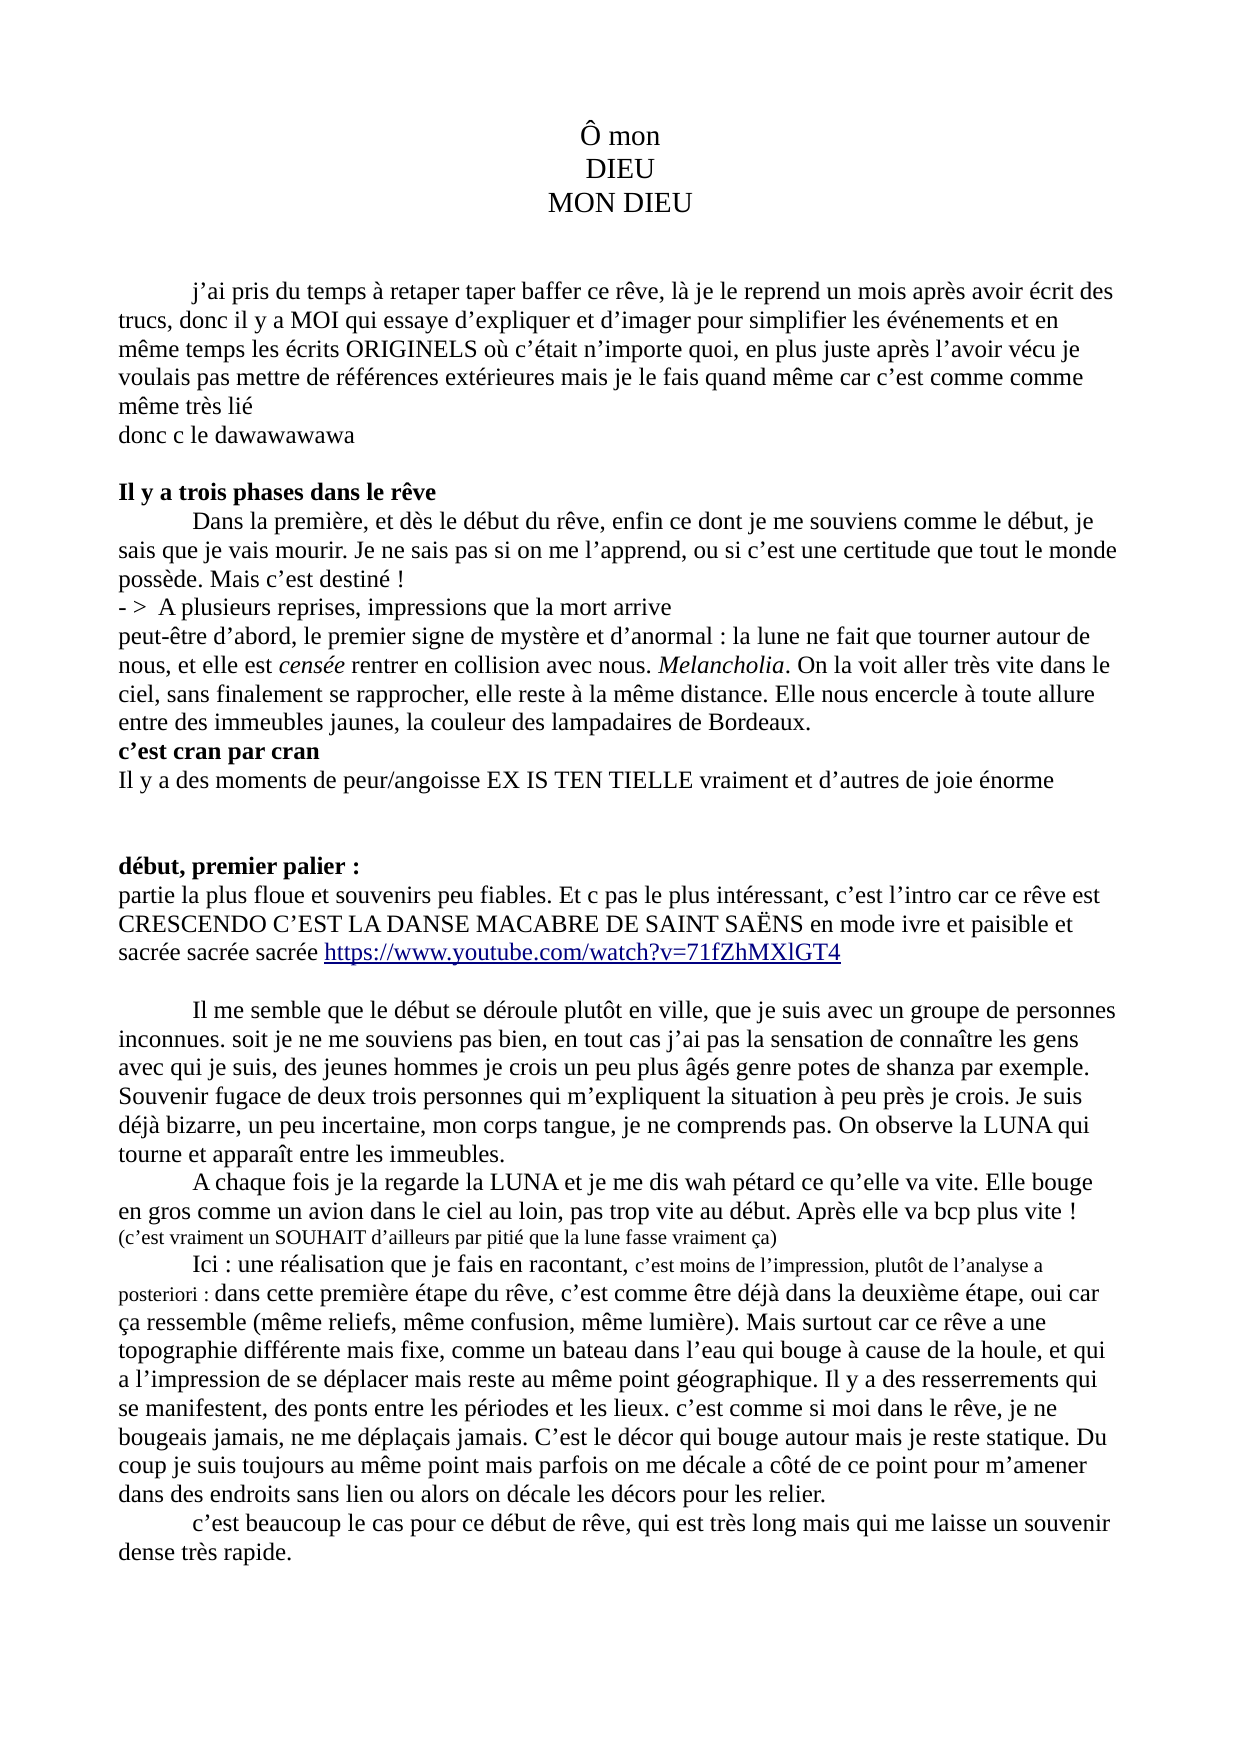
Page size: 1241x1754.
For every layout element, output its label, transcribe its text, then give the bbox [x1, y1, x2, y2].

text début, premier palier : [118, 851, 1122, 880]
text Il y a des moments de peur/angoisse EX IS TEN TIELLE vraiment et d’autres de joie énorme [118, 765, 1122, 794]
text A chaque fois je la regarde la LUNA et je me dis wah pétard ce qu’elle va vite. Elle bouge en gros comme un avion dans le ciel au loin, pas trop vite au début. Après elle va bcp plus vite !(c’est vraiment un SOUHAIT d’ailleurs par pitié que la lune fasse vraiment ça) [118, 1167, 1122, 1249]
text Il me semble que le début se déroule plutôt en ville, que je suis avec un groupe de personnes inconnues. soit je ne me souviens pas bien, en tout cas j’ai pas la sensation de connaître les gens avec qui je suis, des jeunes hommes je crois un peu plus âgés genre potes de shanza par exemple. Souvenir fugace de deux trois personnes qui m’expliquent la situation à peu près je crois. Je suis déjà bizarre, un peu incertaine, mon corps tangue, je ne comprends pas. On observe la LUNA qui tourne et apparaît entre les immeubles. [118, 995, 1122, 1167]
text Dans la première, et dès le début du rêve, enfin ce dont je me souviens comme le début, je sais que je vais mourir. Je ne sais pas si on me l’apprend, ou si c’est une certitude que tout le monde possède. Mais c’est destiné ! - > A plusieurs reprises, impressions que la mort arrive peut-être d’abord, le premier signe de mystère et d’anormal : la lune ne fait que tourner autour de nous, et elle est censée rentrer en collision avec nous. Melancholia. On la voit aller très vite dans le ciel, sans finalement se rapprocher, elle reste à la même distance. Elle nous encercle à toute allure entre des immeubles jaunes, la couleur des lampadaires de Bordeaux. [118, 506, 1122, 736]
text c’est cran par cran [118, 736, 1122, 765]
text Ô mon DIEU MON DIEU [118, 118, 1122, 219]
text Il y a trois phases dans le rêve [118, 477, 1122, 506]
text partie la plus floue et souvenirs peu fiables. Et c pas le plus intéressant, c’est l’intro car ce rêve est CRESCENDO C’EST LA DANSE MACABRE DE SAINT SAËNS en mode ivre et paisible et sacrée sacrée sacrée https://www.youtube.com/watch?v=71fZhMXlGT4 [118, 880, 1122, 966]
text Ici : une réalisation que je fais en racontant, c’est moins de l’impression, plutôt de l’analyse a posteriori : dans cette première étape du rêve, c’est comme être déjà dans la deuxième étape, oui car ça ressemble (même reliefs, même confusion, même lumière). Mais surtout car ce rêve a une topographie différente mais fixe, comme un bateau dans l’eau qui bouge à cause de la houle, et qui a l’impression de se déplacer mais reste au même point géographique. Il y a des resserrements qui se manifestent, des ponts entre les périodes et les lieux. c’est comme si moi dans le rêve, je ne bougeais jamais, ne me déplaçais jamais. C’est le décor qui bouge autour mais je reste statique. Du coup je suis toujours au même point mais parfois on me décale a côté de ce point pour m’amener dans des endroits sans lien ou alors on décale les décors pour les relier. c’est beaucoup le cas pour ce début de rêve, qui est très long mais qui me laisse un souvenir dense très rapide. [118, 1249, 1122, 1565]
text j’ai pris du temps à retaper taper baffer ce rêve, là je le reprend un mois après avoir écrit des trucs, donc il y a MOI qui essaye d’expliquer et d’imager pour simplifier les événements et en même temps les écrits ORIGINELS où c’était n’importe quoi, en plus juste après l’avoir vécu je voulais pas mettre de références extérieures mais je le fais quand même car c’est comme comme même très lié [118, 276, 1122, 420]
text donc c le dawawawawa [118, 420, 1122, 449]
